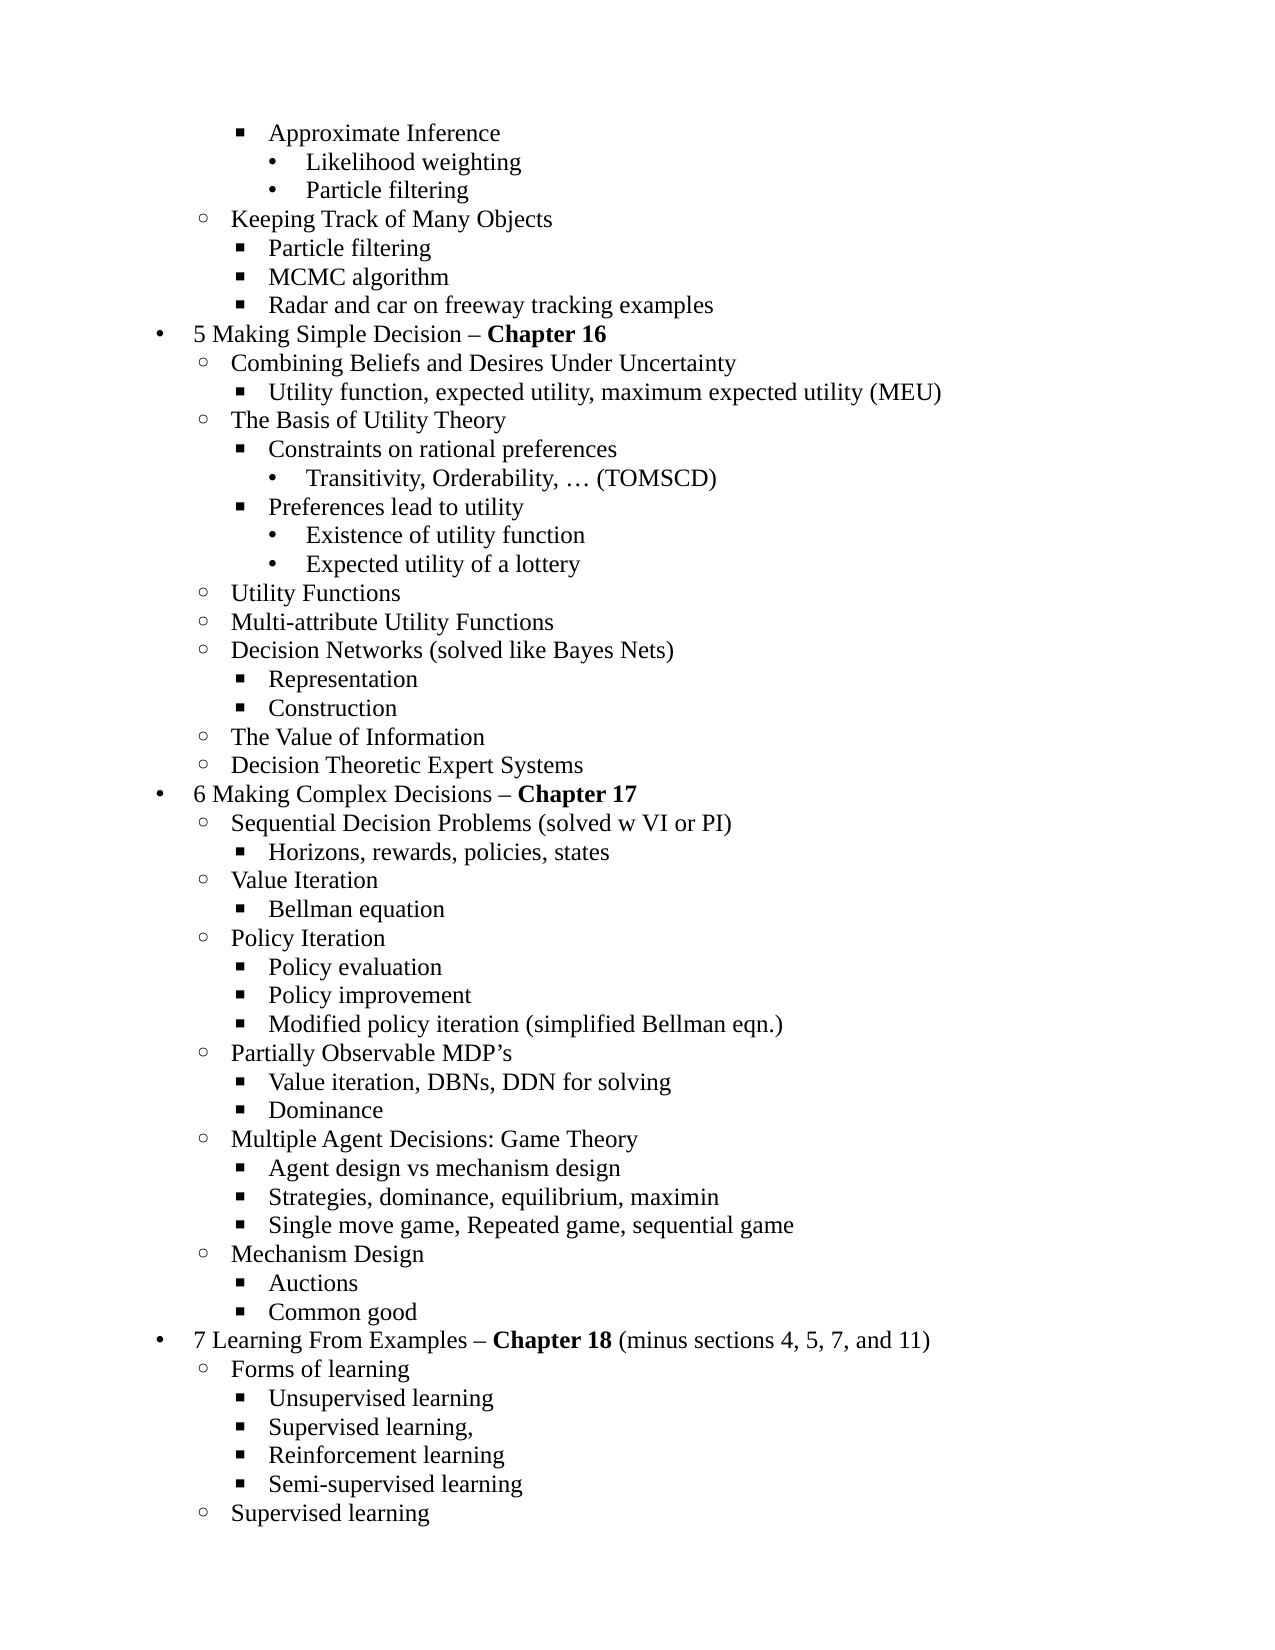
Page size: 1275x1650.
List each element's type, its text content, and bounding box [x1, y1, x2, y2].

list Supervised learning [193, 1498, 1157, 1527]
list Policy improvement [231, 981, 1157, 1009]
list Forms of learning [193, 1354, 1157, 1383]
list Combining Beliefs and Desires Under Uncertainty [193, 348, 1157, 377]
list Unsupervised learning [231, 1383, 1157, 1412]
list Strategies, dominance, equilibrium, maximin [231, 1182, 1157, 1211]
list Decision Networks (solved like Bayes Nets) [193, 636, 1157, 664]
list Existence of utility function [268, 521, 1157, 549]
list Constraints on rational preferences [231, 434, 1157, 463]
list Agent design vs mechanism design [231, 1153, 1157, 1182]
list Utility Functions [193, 578, 1157, 607]
list Preferences lead to utility [231, 492, 1157, 521]
list Reinforcement learning [231, 1441, 1157, 1469]
list Particle filtering [268, 176, 1157, 204]
list Value iteration, DBNs, DDN for solving [231, 1067, 1157, 1096]
list Single move game, Repeated game, sequential game [231, 1211, 1157, 1239]
list Transitivity, Orderability, … (TOMSCD) [268, 463, 1157, 492]
list Auctions [231, 1268, 1157, 1297]
list Construction [231, 693, 1157, 722]
list Multiple Agent Decisions: Game Theory [193, 1124, 1157, 1153]
list Partially Observable MDP’s [193, 1038, 1157, 1067]
list Utility function, expected utility, maximum expected utility (MEU) [231, 377, 1157, 406]
list The Value of Information [193, 722, 1157, 751]
list Horizons, rewards, policies, states [231, 837, 1157, 866]
list Bellman equation [231, 894, 1157, 923]
list Likelihood weighting [268, 147, 1157, 176]
list Policy evaluation [231, 952, 1157, 981]
list Multi-attribute Utility Functions [193, 607, 1157, 636]
list Keeping Track of Many Objects [193, 204, 1157, 233]
list 6 Making Complex Decisions – Chapter 17 [156, 779, 1157, 808]
list Expected utility of a lottery [268, 549, 1157, 578]
list The Basis of Utility Theory [193, 406, 1157, 434]
list MCMC algorithm [231, 262, 1157, 291]
list Policy Iteration [193, 923, 1157, 952]
list 7 Learning From Examples – Chapter 18 (minus sections 4, 5, 7, and 11) [156, 1326, 1157, 1354]
list Supervised learning, [231, 1412, 1157, 1441]
list Dominance [231, 1096, 1157, 1124]
list Value Iteration [193, 866, 1157, 894]
list Approximate Inference [231, 118, 1157, 147]
list Mechanism Design [193, 1239, 1157, 1268]
list Modified policy iteration (simplified Bellman eqn.) [231, 1009, 1157, 1038]
list Representation [231, 664, 1157, 693]
list Particle filtering [231, 233, 1157, 262]
list Common good [231, 1297, 1157, 1326]
list Radar and car on freeway tracking examples [231, 291, 1157, 319]
list 5 Making Simple Decision – Chapter 16 [156, 319, 1157, 348]
list Decision Theoretic Expert Systems [193, 751, 1157, 779]
list Sequential Decision Problems (solved w VI or PI) [193, 808, 1157, 837]
list Semi-supervised learning [231, 1469, 1157, 1498]
